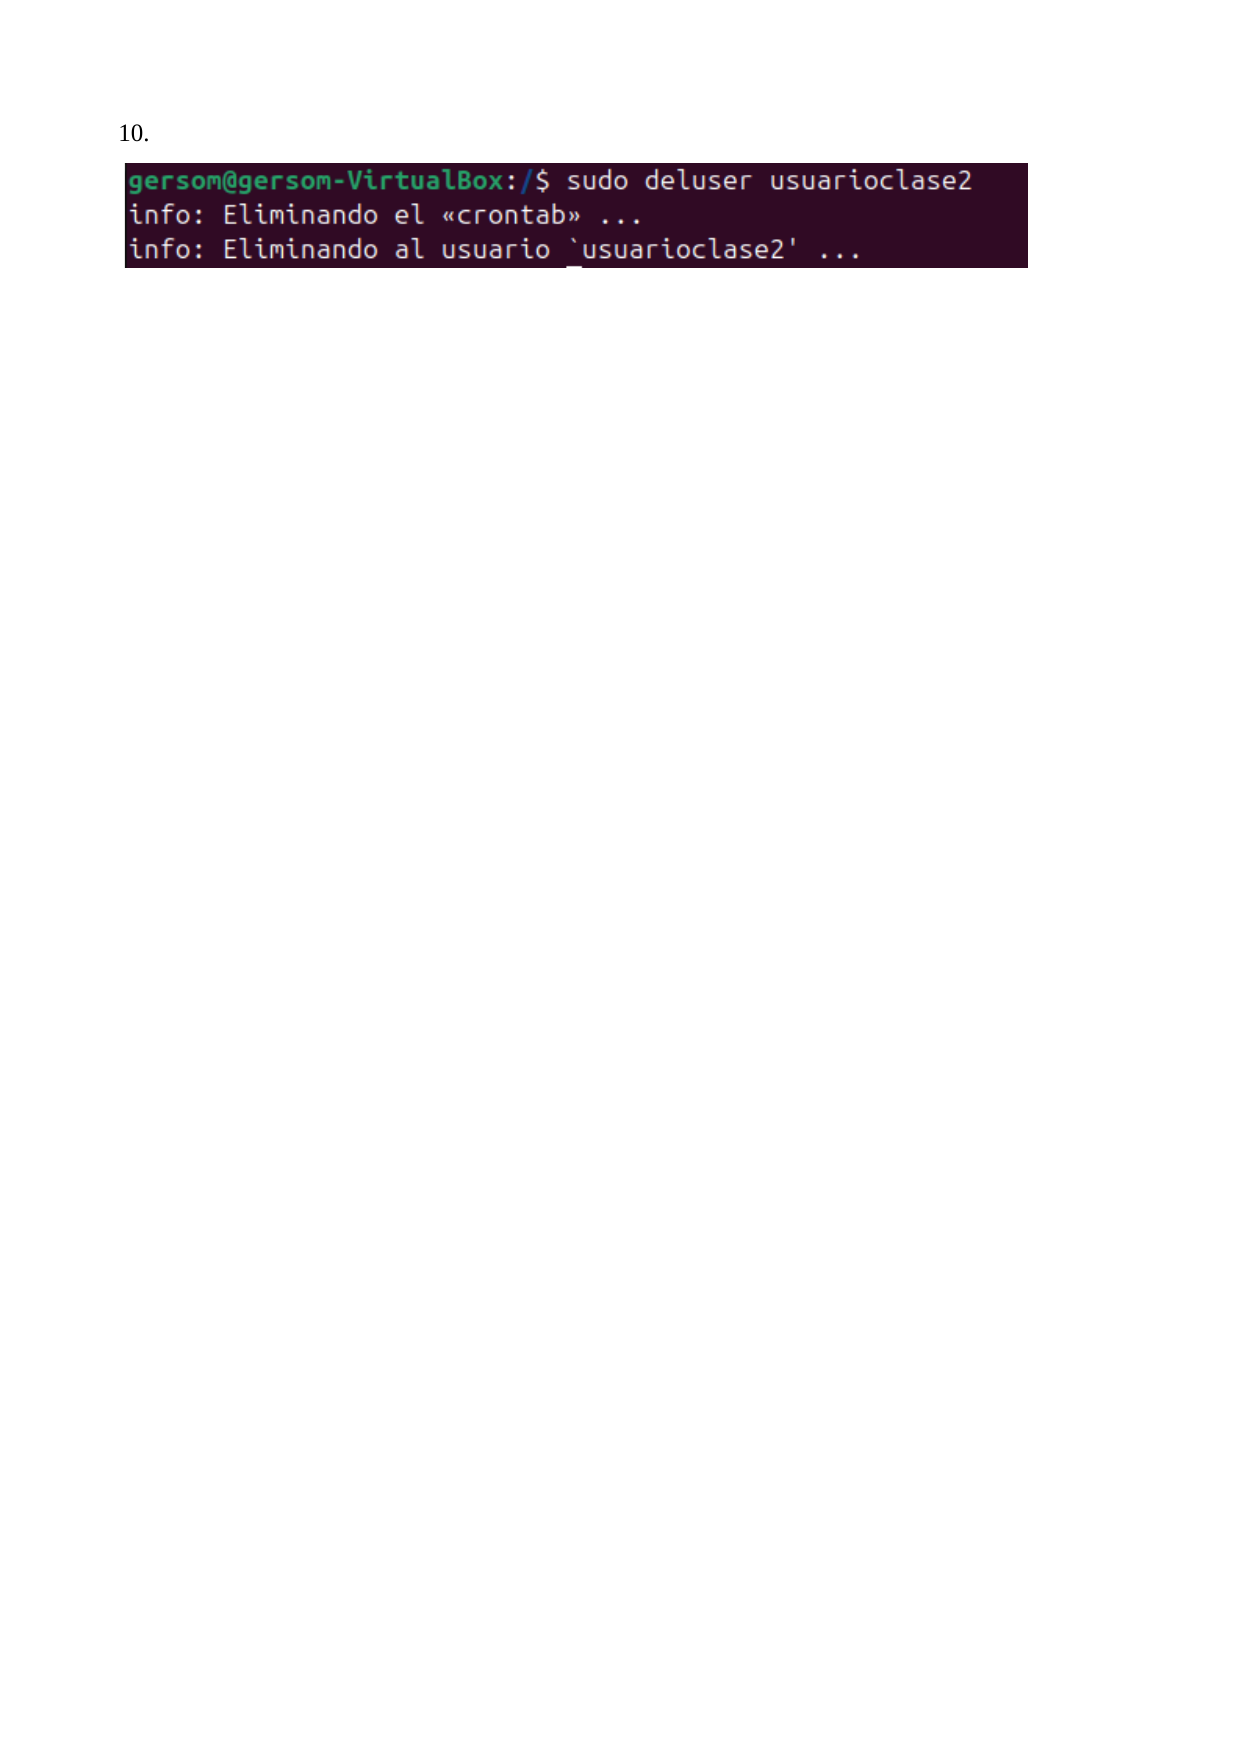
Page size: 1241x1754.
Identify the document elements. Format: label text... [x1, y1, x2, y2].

text 10. [118, 118, 1122, 147]
